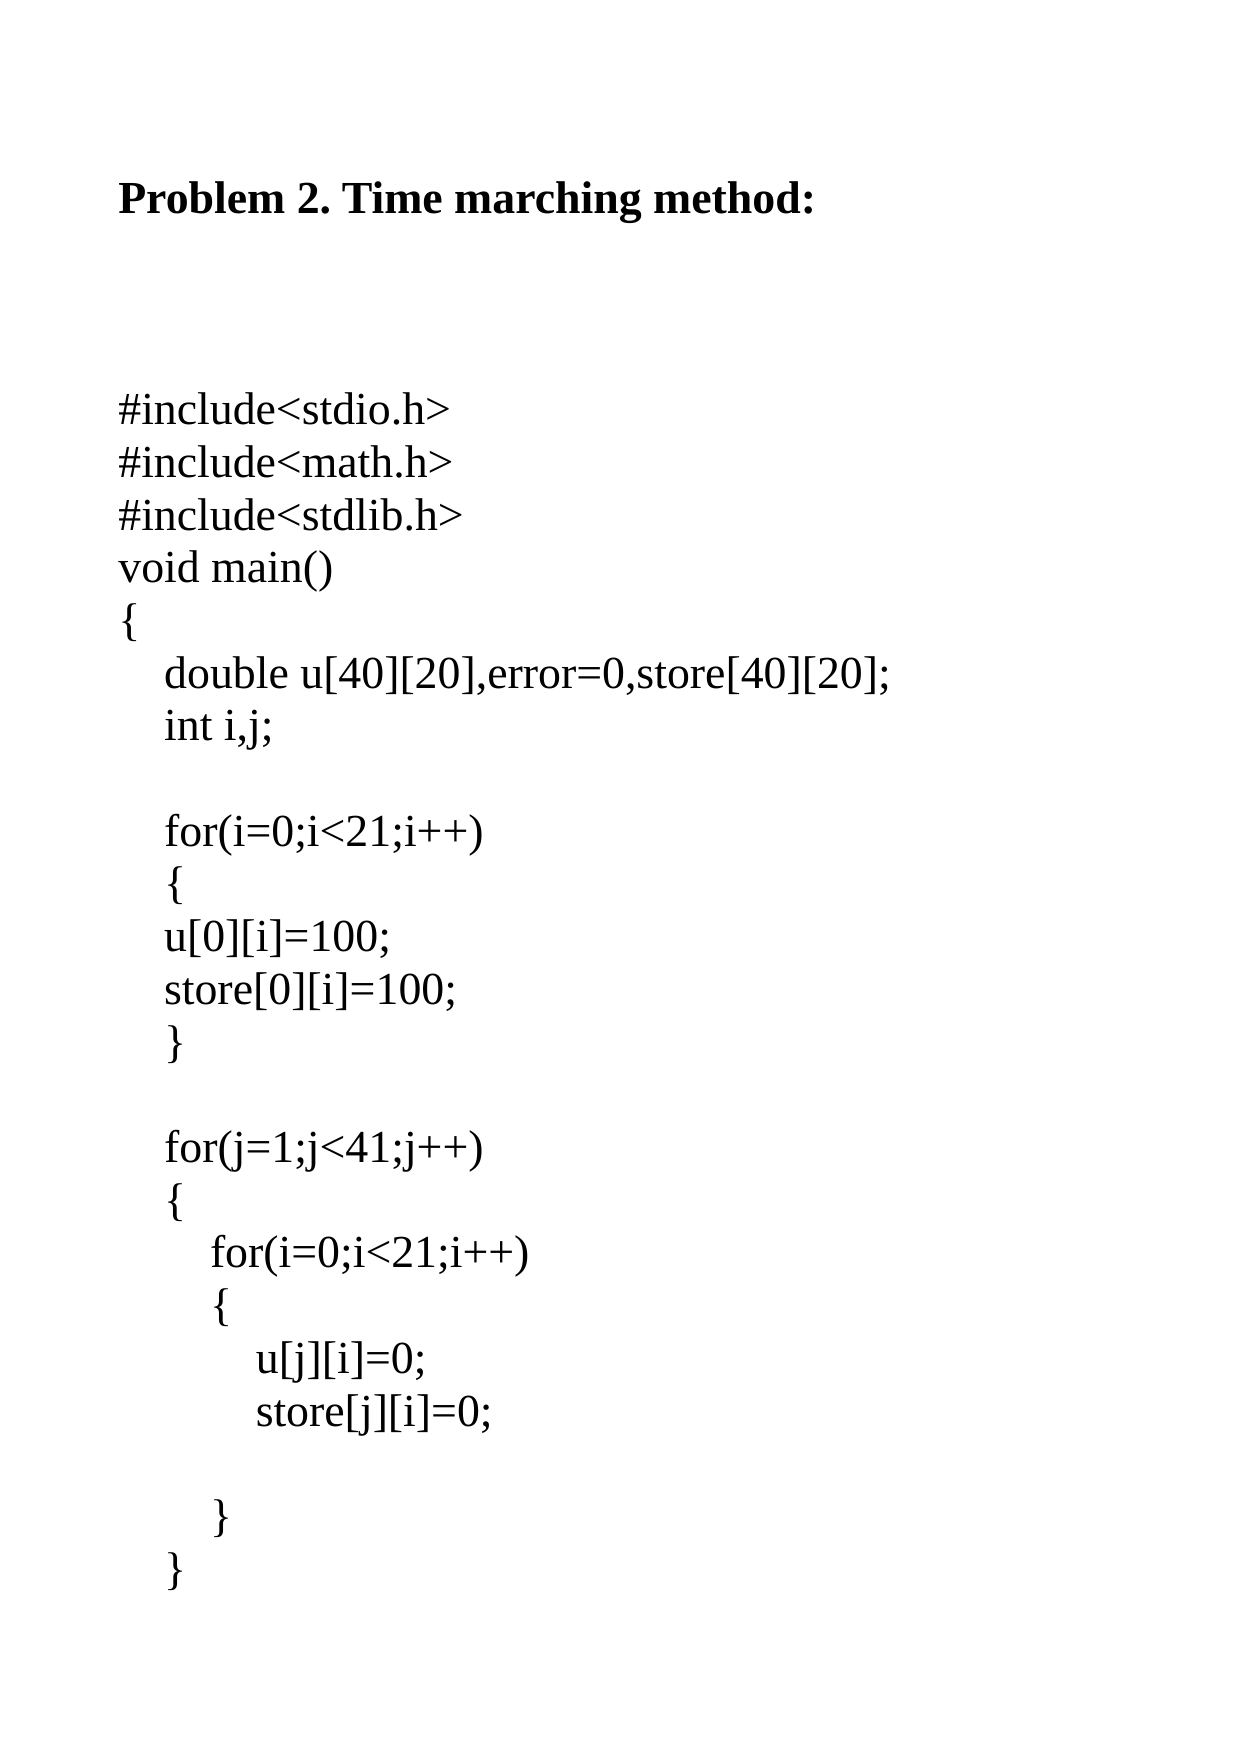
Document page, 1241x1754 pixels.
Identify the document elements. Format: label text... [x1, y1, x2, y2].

text store[0][i]=100; [118, 961, 1122, 1014]
text { [118, 592, 1122, 645]
text void main() [118, 540, 1122, 592]
text #include<stdio.h> [118, 382, 1122, 434]
text u[0][i]=100; [118, 909, 1122, 961]
text #include<stdlib.h> [118, 487, 1122, 540]
text for(j=1;j<41;j++) [118, 1119, 1122, 1172]
text for(i=0;i<21;i++) [118, 1225, 1122, 1278]
text u[j][i]=0; [118, 1330, 1122, 1383]
text store[j][i]=0; [118, 1383, 1122, 1436]
text } [118, 1541, 1122, 1594]
text double u[40][20],error=0,store[40][20]; [118, 645, 1122, 698]
text { [118, 1172, 1122, 1225]
text #include<math.h> [118, 434, 1122, 487]
text } [118, 1488, 1122, 1541]
text } [118, 1014, 1122, 1067]
text for(i=0;i<21;i++) [118, 803, 1122, 856]
text { [118, 856, 1122, 909]
text Problem 2. Time marching method: [118, 171, 1122, 223]
text int i,j; [118, 698, 1122, 751]
text { [118, 1278, 1122, 1330]
